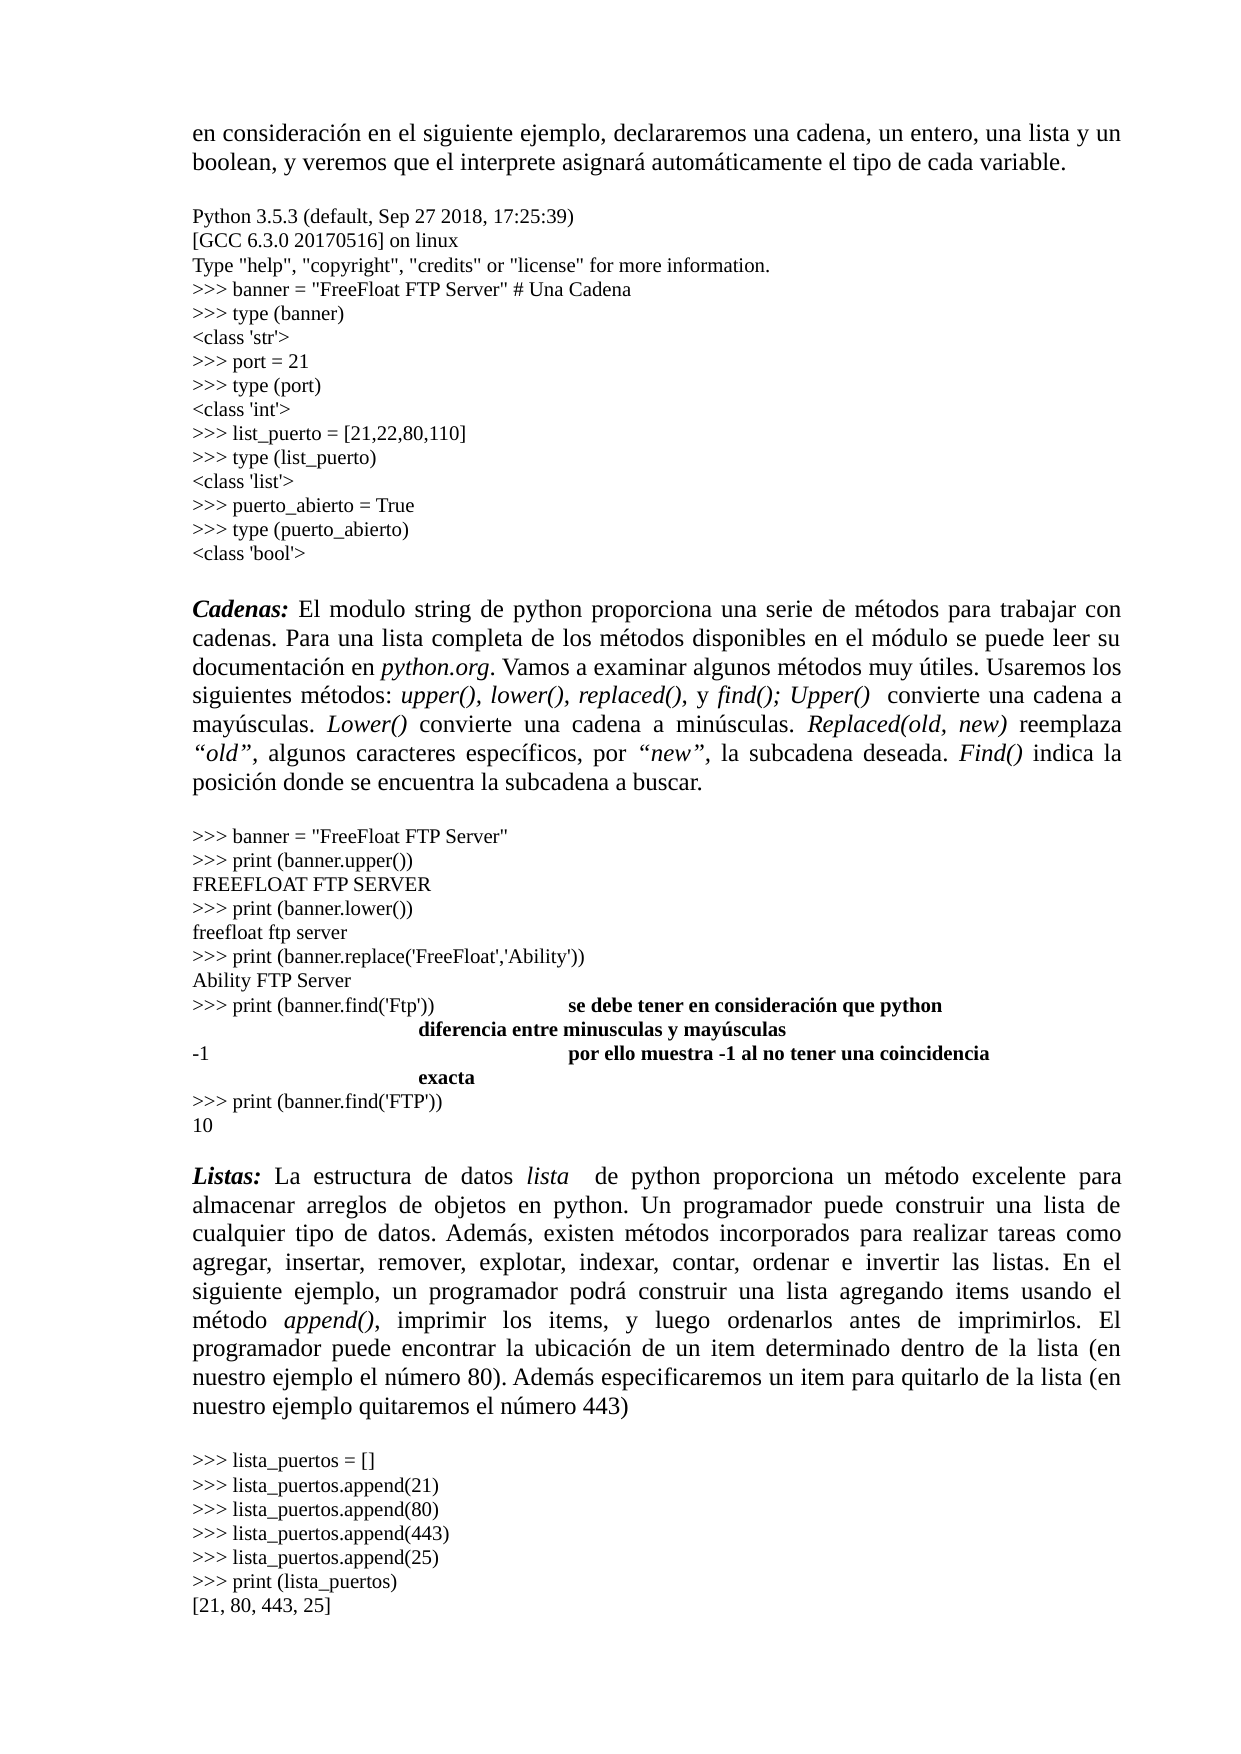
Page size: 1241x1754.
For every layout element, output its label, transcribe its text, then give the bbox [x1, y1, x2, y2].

text [21, 80, 443, 25] [192, 1593, 1122, 1617]
text Python 3.5.3 (default, Sep 27 2018, 17:25:39) [192, 204, 1122, 228]
text freefloat ftp server [192, 920, 1122, 944]
text >>> lista_puertos.append(25) [192, 1545, 1122, 1569]
text >>> type (list_puerto) [192, 445, 1122, 469]
text [GCC 6.3.0 20170516] on linux [192, 228, 1122, 252]
text Cadenas: El modulo string de python proporciona una serie de métodos para trabajar con cadenas. Para una lista completa de los métodos disponibles en el módulo se puede leer su documentación en python.org. Vamos a examinar algunos métodos muy útiles. Usaremos los siguientes métodos: upper(), lower(), replaced(), y find(); Upper() convierte una cadena a mayúsculas. Lower() convierte una cadena a minúsculas. Replaced(old, new) reemplaza “old”, algunos caracteres específicos, por “new”, la subcadena deseada. Find() indica la posición donde se encuentra la subcadena a buscar. [192, 594, 1122, 795]
text <class 'int'> [192, 397, 1122, 421]
text >>> lista_puertos.append(443) [192, 1521, 1122, 1545]
text >>> puerto_abierto = True [192, 493, 1122, 517]
text >>> print (banner.upper()) [192, 848, 1122, 872]
text -1 por ello muestra -1 al no tener una coincidencia exacta [192, 1041, 1122, 1089]
text Ability FTP Server [192, 968, 1122, 992]
text FREEFLOAT FTP SERVER [192, 872, 1122, 896]
text >>> type (port) [192, 373, 1122, 397]
text <class 'str'> [192, 325, 1122, 349]
text en consideración en el siguiente ejemplo, declararemos una cadena, un entero, una lista y un boolean, y veremos que el interprete asignará automáticamente el tipo de cada variable. [192, 118, 1122, 176]
text Type "help", "copyright", "credits" or "license" for more information. [192, 252, 1122, 277]
text >>> type (puerto_abierto) [192, 517, 1122, 541]
text >>> type (banner) [192, 301, 1122, 325]
text <class 'list'> [192, 469, 1122, 493]
text >>> banner = "FreeFloat FTP Server" # Una Cadena [192, 277, 1122, 301]
text >>> list_puerto = [21,22,80,110] [192, 421, 1122, 445]
text >>> print (lista_puertos) [192, 1569, 1122, 1593]
text Listas: La estructura de datos lista de python proporciona un método excelente para almacenar arreglos de objetos en python. Un programador puede construir una lista de cualquier tipo de datos. Además, existen métodos incorporados para realizar tareas como agregar, insertar, remover, explotar, indexar, contar, ordenar e invertir las listas. En el siguiente ejemplo, un programador podrá construir una lista agregando items usando el método append(), imprimir los items, y luego ordenarlos antes de imprimirlos. El programador puede encontrar la ubicación de un item determinado dentro de la lista (en nuestro ejemplo el número 80). Además especificaremos un item para quitarlo de la lista (en nuestro ejemplo quitaremos el número 443) [192, 1161, 1122, 1420]
text >>> lista_puertos.append(21) [192, 1472, 1122, 1497]
text <class 'bool'> [192, 541, 1122, 565]
text >>> banner = "FreeFloat FTP Server" [192, 824, 1122, 848]
text >>> print (banner.replace('FreeFloat','Ability')) [192, 944, 1122, 968]
text >>> lista_puertos = [] [192, 1448, 1122, 1472]
text >>> port = 21 [192, 349, 1122, 373]
text >>> print (banner.lower()) [192, 896, 1122, 920]
text >>> print (banner.find('Ftp')) se debe tener en consideración que python diferencia entre minusculas y mayúsculas [192, 992, 1122, 1041]
text 10 [192, 1113, 1122, 1137]
text >>> lista_puertos.append(80) [192, 1497, 1122, 1521]
text >>> print (banner.find('FTP')) [192, 1089, 1122, 1113]
